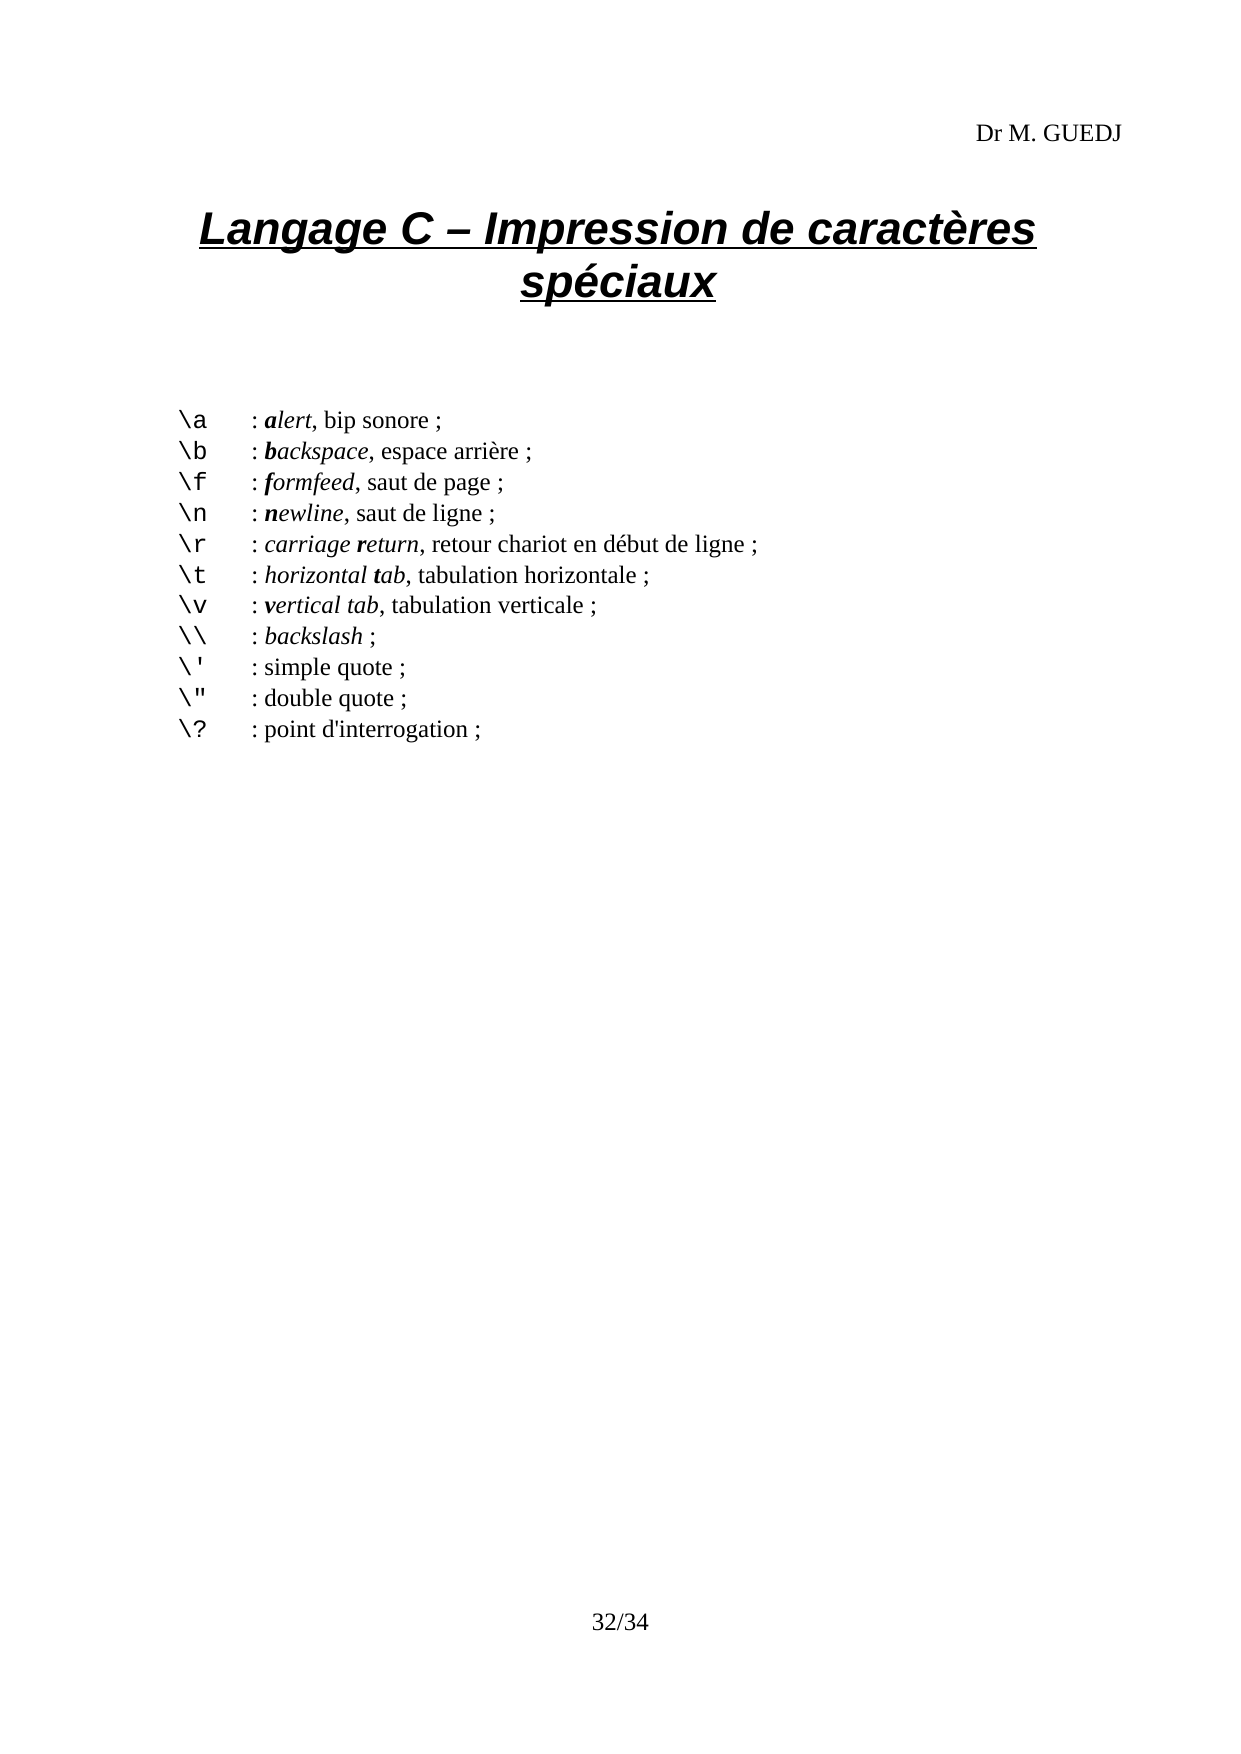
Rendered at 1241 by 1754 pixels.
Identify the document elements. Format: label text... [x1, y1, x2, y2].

list \r : carriage return, retour chariot en début de ligne ; [177, 529, 1122, 560]
list \? : point d'interrogation ; [177, 714, 1122, 745]
list \b : backspace, espace arrière ; [177, 436, 1122, 467]
list \f : formfeed, saut de page ; [177, 467, 1122, 498]
list \n : newline, saut de ligne ; [177, 498, 1122, 529]
list \\ : backslash ; [177, 621, 1122, 652]
list \t : horizontal tab, tabulation horizontale ; [177, 560, 1122, 591]
list \' : simple quote ; [177, 652, 1122, 683]
list \v : vertical tab, tabulation verticale ; [177, 591, 1122, 621]
list \a : alert, bip sonore ; [177, 406, 1122, 436]
list \" : double quote ; [177, 683, 1122, 714]
subtitle Langage C – Impression de caractères spéciaux [118, 201, 1122, 307]
